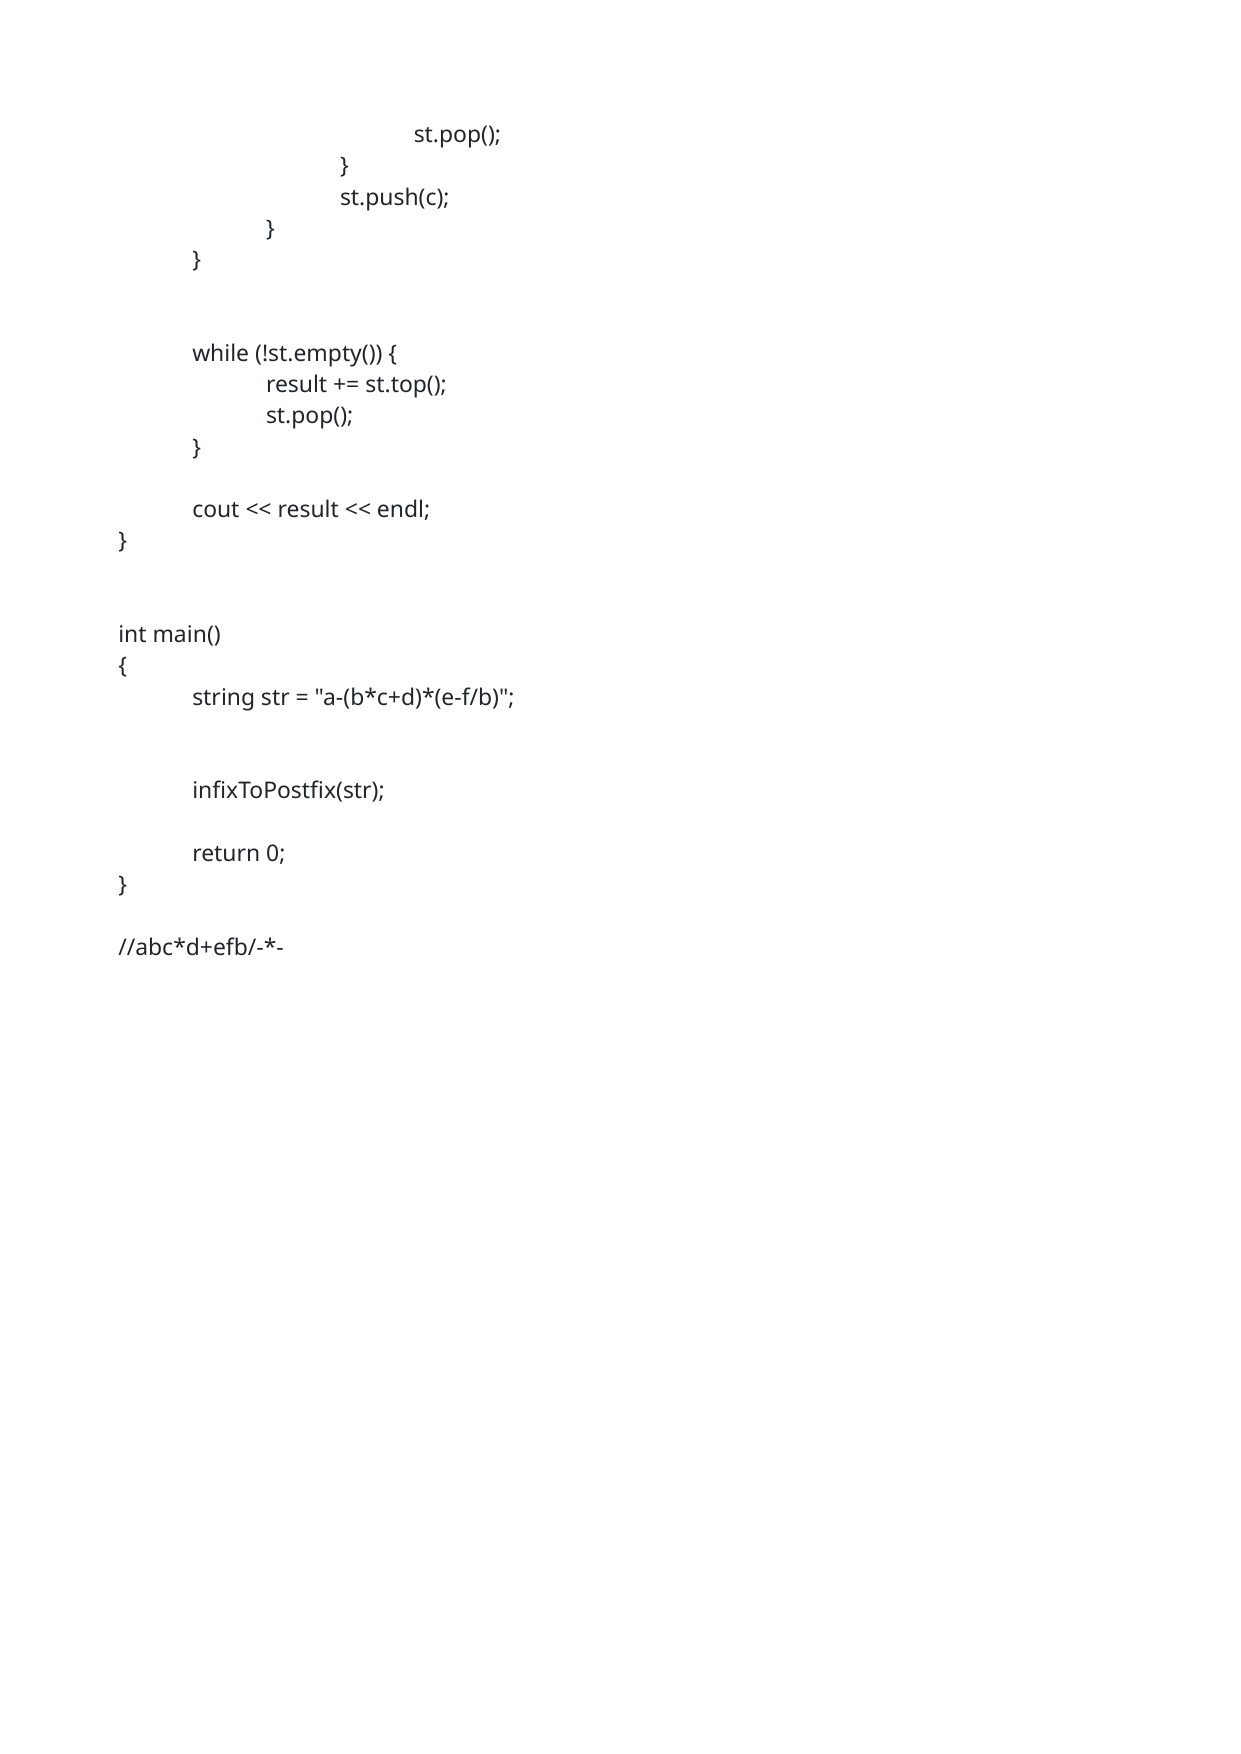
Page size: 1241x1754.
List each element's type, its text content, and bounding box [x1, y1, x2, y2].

text } [118, 212, 1122, 243]
text } [118, 431, 1122, 462]
text } [118, 149, 1122, 181]
text st.pop(); [118, 399, 1122, 431]
text string str = "a-(b*c+d)*(e-f/b)"; [118, 681, 1122, 712]
text cout << result << endl; [118, 493, 1122, 524]
text while (!st.empty()) { [118, 337, 1122, 368]
text } [118, 243, 1122, 274]
text int main() [118, 618, 1122, 649]
text } [118, 868, 1122, 899]
text { [118, 649, 1122, 681]
text return 0; [118, 837, 1122, 868]
text } [118, 524, 1122, 556]
text st.pop(); [118, 118, 1122, 149]
text st.push(c); [118, 181, 1122, 212]
text //abc*d+efb/-*- [118, 931, 1122, 962]
text infixToPostfix(str); [118, 774, 1122, 806]
text result += st.top(); [118, 368, 1122, 399]
